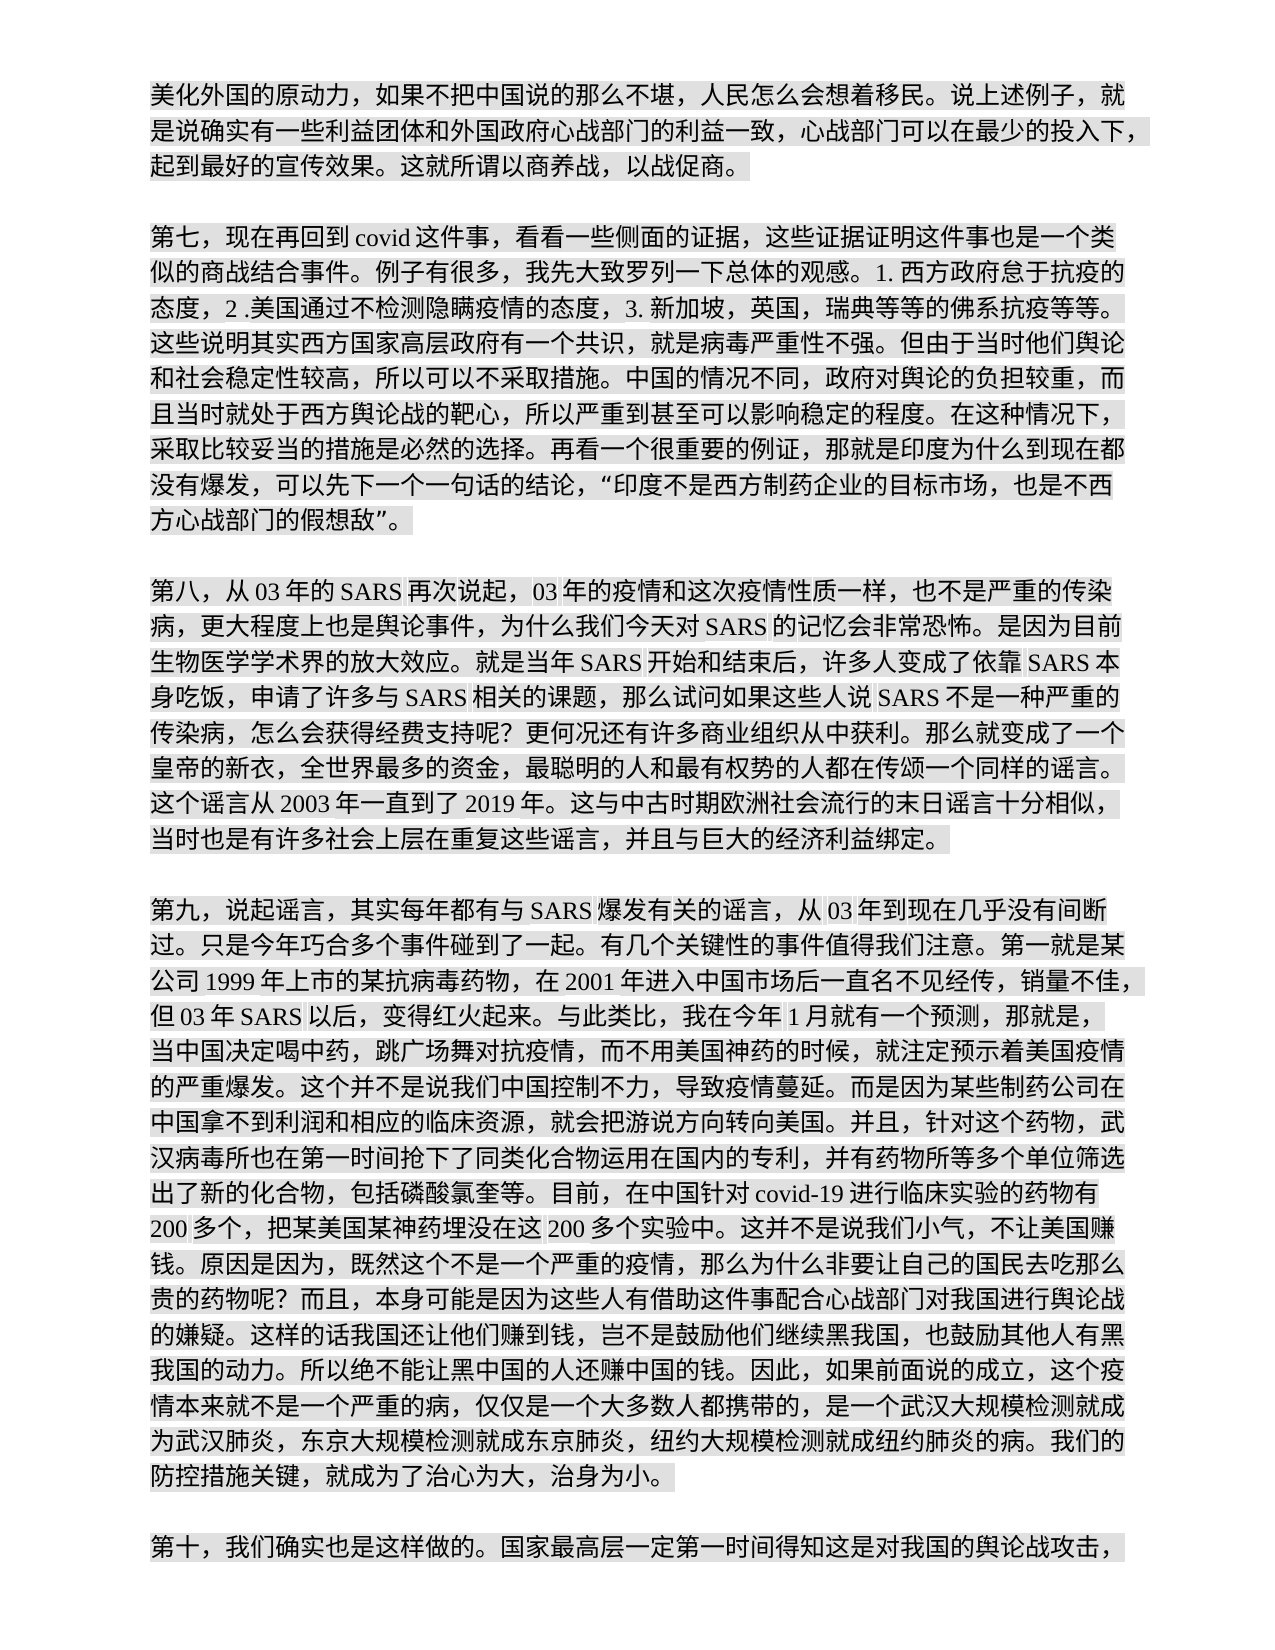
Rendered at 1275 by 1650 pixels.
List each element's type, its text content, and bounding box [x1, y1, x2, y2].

text 剛剛在陳平老師的微博看到的，提出了另一個有關新冠狀病毒的觀點。 ==== https://m.weibo.cn/6616523296/4485235485712245 今天收到一个网友的来信（为了保护他，我不在这里披露他的姓名）信中用萨斯病毒的研究做案例，分析了疫情分析的复杂性。不仅是科学分析的复杂性，还有商业利益和地缘政治参与媒体造势叠加的复杂性。他的具体内容可以启发有关专家的分析和争鸣， 也有助于破解西方经济学所谓“完全信息”，“有效市场”，和“言论自由”的迷信，教育被自由派和民粹派误导的大众。 我给大家带来的是复杂科学的分析方法，和世界公民的客观视野。 我不会自封道德高地来为自己的试错文过饰非，而是和各学科的各国科学家对话，来破解当代问题的源头和应对方法。天下没有新古典经济学宣称的普适的最优的制度或方案，各种体制各种环境下发现的方法可以互相借鉴，但要在实践中检验。 中国的文化自信，在于中国没有宗教战争，所以可以学习各文明的成果，综合人类的知识，探索更好的未来。 其中有些猜测和场景有待将来的历史检验，大家可以发展自己的假设和叙事，丰富舆论市场的创新和竞争。谢谢大家。 信件如下： 尊敬的陈老师： 您好！ 我是在美国做生物研究的，之前就给您发过邮件。对于目前的新冠肺炎，我也有一些自己的认识，但这些认识不适合公开发表。您对国际局势的理解是我极为仰慕的，所以把文章发给您，期待您能在百忙之中抽时间指教， 祝您身体健康，生活幸福！ 全文如下： 首先要说的是，这篇文章整个是社会分析，没有也不会公开发表，其中涉及的医学内容仅仅是个人科学探讨。具体疾病防疫请遵权威医嘱。 第一，我们先从专业的角度来看一下冠状病毒SARS，Mers，和Covid－19的区别。从本质上来说，这三者没有区别。因为按照RNA病毒超高的突变率和进化速度来说，过去17年，获得大约10%碱基的差异，甚至获得几个插入突变，在病毒进化的尺度上都是很正常的。 第二，那么基于第一条是不是可以认为2019年武汉对SARS谣言的管控就是错误的呢？答案并不是，因为SARS本身就不是一种严重的传染病。只是一个流传了17年之久的谣言。这其中证据有很多，比如最近发表在新英格兰医学的<Covid-19 — Navigating the Uncharted>这这篇文章就以美国流感和covid－19的对比，以预测covid的严重性，当然这篇文章的立场是配合当时川普公开表示这个病毒不严重而写的，但也有一定的借鉴意义。结论是说，covid的死亡率最终会在大约在千分之一，或者更低。因为目前公布的死亡率，比如钟南山院士同样发表在新英格兰一些杂志的文章指出死亡率在百分之一这个量级。然而，前者文章的反驳是，钟南山院士团队的结论并没有把死亡率的分母乘以一个系数，就是预测总体未检测，但有感染群体的一个系数，大约是100左右，那就是把分母乘以了100。但这篇文章也说了，SARS死亡率9－10%，Mers竟然达到36%。如果我们进去看参考文献，就会发现SARS和Mers的数据其实并没有做这个未检测感染群体的估算。这个原因有很多，可能是在当时的检测水平也不足以支持这么大规模的检测，也就是我们说的检测越多疫情越严重。也可能是为了隐瞒一个17年的谣言，不自己打自己脸。 第三，那么为什么武汉死亡那么多病例，第一是因为医疗体系被挤兑，导致城市去工业化，因为人正是因为工业化才使得寿命从原始社会的30多增长到80多岁的，如果没有工业化，人的寿命将骤然降低。一些本来能够抢救的病患可能因为医疗资源不足而死去，比如一些老年的心血管疾病患者。如果在这个时期，病毒在人群中有十分之一的感染率，那么很可能这些因为生存预期低下的死亡病例会归罪于疫情。另外，把因为信息的集中效应，我们把平时正常发生的死亡事件放在新闻上也会造成如此的轰动效果，所以看上去爆发了严重的疫情。那么到底有没有方法鉴定一个传染病到底是不是严重的疫情呢？学界主要是看18岁以下人口的死亡率，美国CDC有一个重要的评价流感肺炎死亡率的指标，就是18岁以下的死亡率。可以理解为生存预期最好的人如果意外死亡，那么很可能是爆发了严重的疫情。但无论03 Sars（香港大学的研究），和目前的covid都呈现一个相似的年龄死亡率分布，就是老年人死亡多，18岁以下几乎没有。 第四，那么是不是说我国对疫情的控制有过当的嫌疑，导致了我国经济的衰退？并不是。这个事情有点复杂，牵扯西方利用一些商业集团本身的利益，同时对中国开战舆论战。如果被不受控的舆论战攻击要害，可能带来的损失不仅仅是经济受损，而是解体风险。这是否是危言损听呢？答案并不是，这是一场蓄谋已久的舆论战配合金融战的攻击。其中不仅有华尔街的众多对冲基金参与，也有生物医药企业涉及其中。 第五，如果我们说SARS和Mers也不是那么严重的传染病，但为什么03世界爆发SARS会引发那么大的恐慌和心理阴影？这件事有几个关键的时间节点值得注意。第一是某公司的抗病毒药物某某在1999年上市，2001年进入中国市场但一直名不见经传。直到03年SARS后，在中国大卖。所以这里不排除一种可能性，就是利益相关方可能通过舆论操作的方法刻意夸大疫情的严重，借此获得商业利益。这些事情没有证据，但是可以用一些侧面的情况看出端倪。 第六，我们再来看看一些与上述情况类似的情况。就是我们的网络上时时刻刻都在流传一些关于中国的谣言，这些文章抹黑中国，把中国老百姓的生活说得水深火热。于此相反，把西方国家的生活说得非常好，人民生活十分幸福。这些编造的消息有时候非常荒唐，比如前天晚上特朗普在推特上发表了种族主义言论，明确说chinease virus，海外华人无不愤慨，但不到一小时后，网上就出现了一个截图，是川普在推特上道歉的内容截图。而事实是川普根本没有发那条道歉推特。那么是谁造的这种假图呢，是美国的公务员吗？肯定不是。那么是谁？答案是移民中介，美国买房中介，海外医疗中介等等，他们有抹黑中国，美化外国的原动力，如果不把中国说的那么不堪，人民怎么会想着移民。说上述例子，就是说确实有一些利益团体和外国政府心战部门的利益一致，心战部门可以在最少的投入下，起到最好的宣传效果。这就所谓以商养战，以战促商。 第七，现在再回到covid这件事，看看一些侧面的证据，这些证据证明这件事也是一个类似的商战结合事件。例子有很多，我先大致罗列一下总体的观感。1. 西方政府怠于抗疫的态度，2 .美国通过不检测隐瞒疫情的态度，3. 新加坡，英国，瑞典等等的佛系抗疫等等。这些说明其实西方国家高层政府有一个共识，就是病毒严重性不强。但由于当时他们舆论和社会稳定性较高，所以可以不采取措施。中国的情况不同，政府对舆论的负担较重，而且当时就处于西方舆论战的靶心，所以严重到甚至可以影响稳定的程度。在这种情况下，采取比较妥当的措施是必然的选择。再看一个很重要的例证，那就是印度为什么到现在都没有爆发，可以先下一个一句话的结论，“印度不是西方制药企业的目标市场，也是不西方心战部门的假想敌”。 第八，从03年的SARS再次说起，03年的疫情和这次疫情性质一样，也不是严重的传染病，更大程度上也是舆论事件，为什么我们今天对SARS的记忆会非常恐怖。是因为目前生物医学学术界的放大效应。就是当年SARS开始和结束后，许多人变成了依靠SARS本身吃饭，申请了许多与SARS相关的课题，那么试问如果这些人说SARS不是一种严重的传染病，怎么会获得经费支持呢？更何况还有许多商业组织从中获利。那么就变成了一个皇帝的新衣，全世界最多的资金，最聪明的人和最有权势的人都在传颂一个同样的谣言。这个谣言从2003年一直到了2019年。这与中古时期欧洲社会流行的末日谣言十分相似，当时也是有许多社会上层在重复这些谣言，并且与巨大的经济利益绑定。 第九，说起谣言，其实每年都有与SARS爆发有关的谣言，从03年到现在几乎没有间断过。只是今年巧合多个事件碰到了一起。有几个关键性的事件值得我们注意。第一就是某公司1999年上市的某抗病毒药物，在2001年进入中国市场后一直名不见经传，销量不佳，但03年SARS以后，变得红火起来。与此类比，我在今年1月就有一个预测，那就是，当中国决定喝中药，跳广场舞对抗疫情，而不用美国神药的时候，就注定预示着美国疫情的严重爆发。这个并不是说我们中国控制不力，导致疫情蔓延。而是因为某些制药公司在中国拿不到利润和相应的临床资源，就会把游说方向转向美国。并且，针对这个药物，武汉病毒所也在第一时间抢下了同类化合物运用在国内的专利，并有药物所等多个单位筛选出了新的化合物，包括磷酸氯奎等。目前，在中国针对covid-19进行临床实验的药物有200多个，把某美国某神药埋没在这200多个实验中。这并不是说我们小气，不让美国赚钱。原因是因为，既然这个不是一个严重的疫情，那么为什么非要让自己的国民去吃那么贵的药物呢？而且，本身可能是因为这些人有借助这件事配合心战部门对我国进行舆论战的嫌疑。这样的话我国还让他们赚到钱，岂不是鼓励他们继续黑我国，也鼓励其他人有黑我国的动力。所以绝不能让黑中国的人还赚中国的钱。因此，如果前面说的成立，这个疫情本来就不是一个严重的病，仅仅是一个大多数人都携带的，是一个武汉大规模检测就成为武汉肺炎，东京大规模检测就成东京肺炎，纽约大规模检测就成纽约肺炎的病。我们的防控措施关键，就成为了治心为大，治身为小。 第十，我们确实也是这样做的。国家最高层一定第一时间得知这是对我国的舆论战攻击，并不是真正的疫情，而这个舆论战攻击如果应对不力，可能存在解体风险。如果解体，那损失就不可估量。苏联解体和乌克兰事变时，当地居民的自杀率直线上升，这说明无论如何，大规模的社会动荡对国民的基本生存是有严重影响的，这个损失无法弥补。为了杜绝此事的发生，我们必须第一时间稳住社会，那么策略就是首先承认严重疫情的存在，严重的疫情会把居民本身吓得不敢出门。另外，采用中药和口罩等，用最低的代价，给予居民防疫的信心。口罩不仅仅提升居民防疫的信心，同时也起到规训居民的作用，带着口罩出门就好比一张良民证，戴口罩相当于听从国家号召，不戴口罩起码说明此时此刻不是良民。并且在疫情期间，由于广泛的动员和疫情本身对全社会的说服力，国家也可以做一些在平时时期无法达成的事。总之，因为这一期疫情，和武汉人民的付出，使得整个国家受益匪浅。 第十一，对的，说到这里的确是要说，武汉人民付出了惨重的代价。起码承受了医疗资源被挤兑带来的危机。究其根本这是西方对我发动饱和舆论攻击的结果，我们已经尽了全力。所以现在西方因为舆论而反噬，是十分正义的报偿。 第十二，另外，这次事件还配合了西方对中国的科技战，就是针对武汉病毒所的谣言和打压。对我国生物医药企业的科技战其实有多次。比如细胞治疗魏则西事件，打压了我国蓬勃发展的细胞治疗产业，结果这次事件不到半年后，诺华公司的细胞治疗产品上市，每疗程20万美金左右。再就是去年闹得沸沸扬扬的基因编辑婴儿事件，最后按照非法行医，贺建奎被判处有期徒刑。说句实话，能进行这种实验，手续肯定是完整的。这件事的本质就是在利用民意和舆论搞臭新兴行业。前不久，我看到美国的基因编辑临床公司在进行募资。还有前一段时间针对中科院药物所开发的肠道微生物抗阿兹海默药物的抹黑，这是为了打击肠道微生物这个风口。我们也可以看到当时微信群里充斥着一篇论文《通过靶向肠道菌群调控人体的物质需求欲望有望提高廉政建设效率》。这些都是通过舆论打压我国生物医学产业风口的行为。而武汉病毒所的P4实验室，作为重要的大科学装备，对我国一带一路战略，经略非洲，帮助非洲抗击埃博拉等都有决定性的意义。 总结一下，就是此次疫情本身是舆论战的产物，我国应对得非常及时有效。西方国家的许多应对也不能说无效，但对西方的舆论反噬，一切皆为正义。中国在这次事件中得到了大约2个月或者更久的战略机遇期。要进行未来的预测，必须搞清这一次事件的本质。上述就是对这次事件本质的一些认识。 [150, 75, 1125, 1562]
